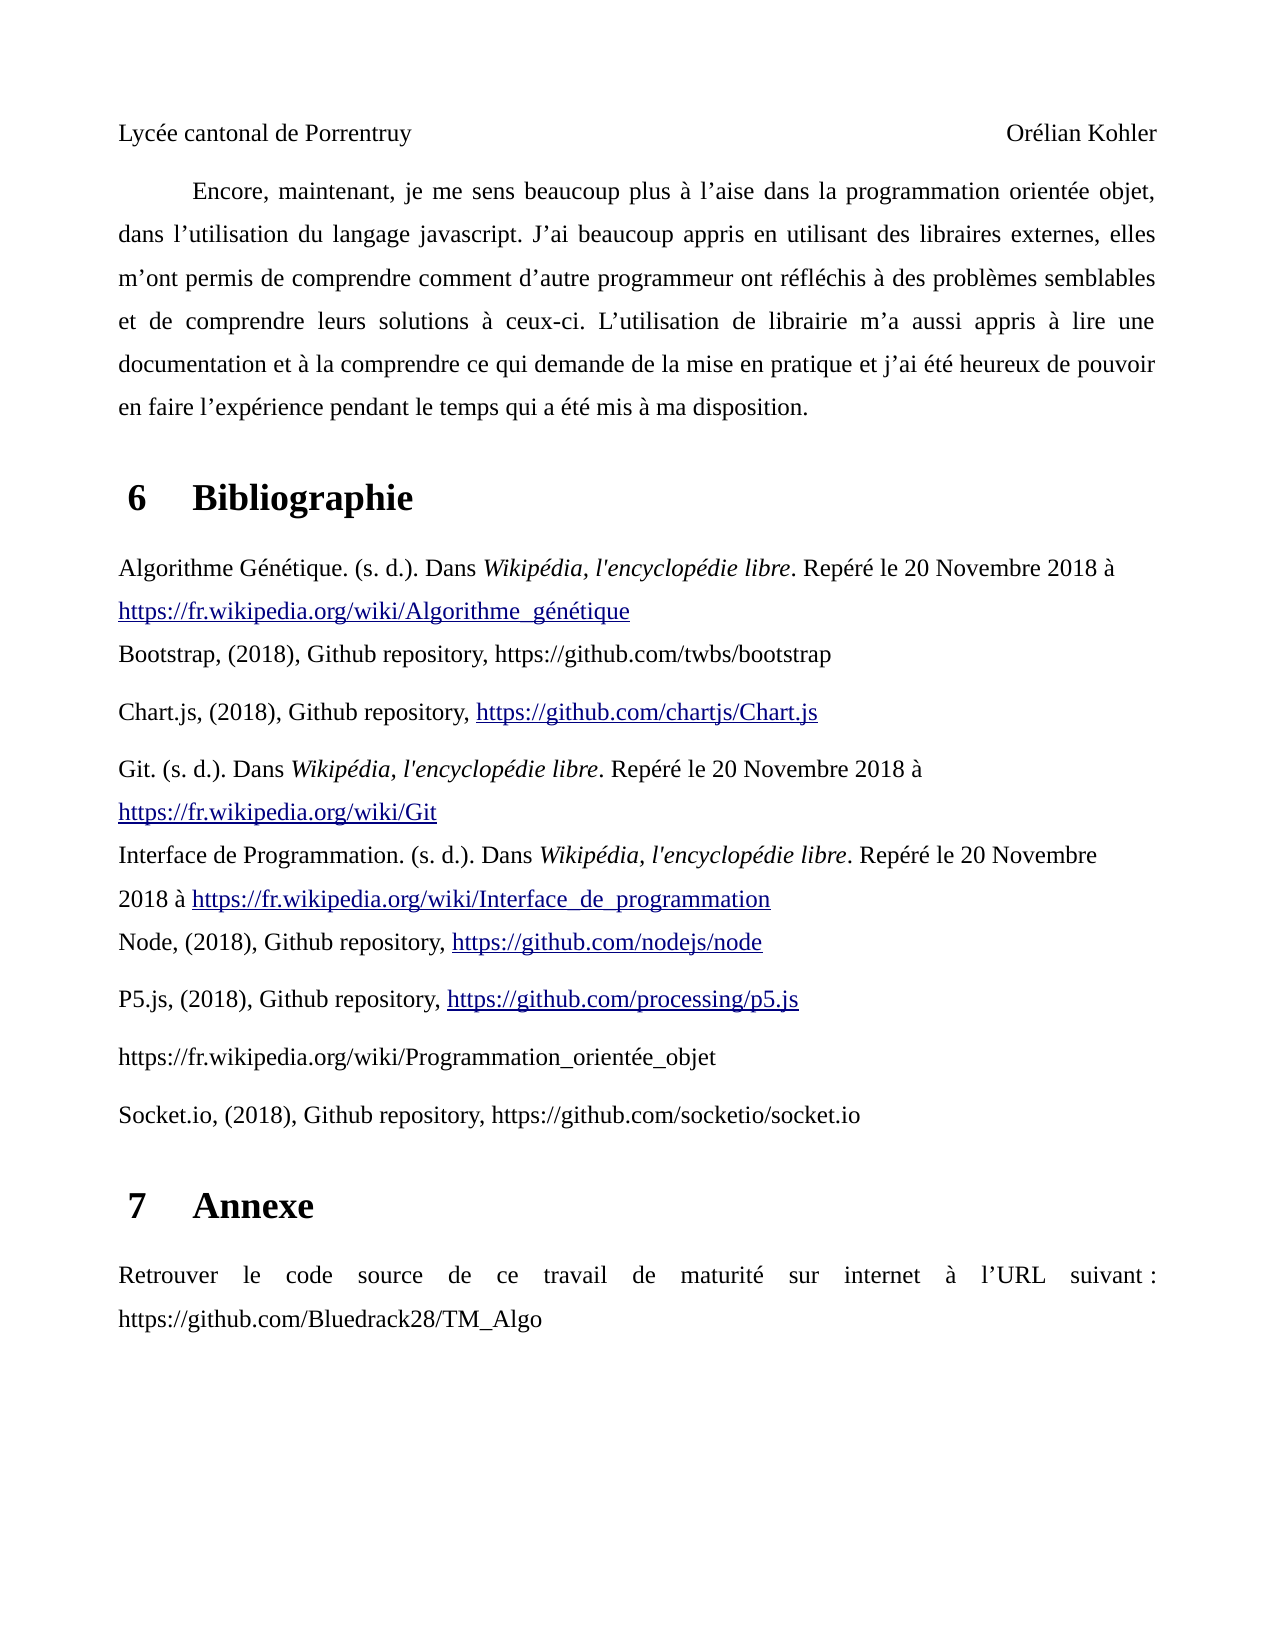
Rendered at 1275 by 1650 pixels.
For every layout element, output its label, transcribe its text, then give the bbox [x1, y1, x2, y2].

text https://fr.wikipedia.org/wiki/Programmation_orientée_objet [118, 1042, 1157, 1071]
text Retrouver le code source de ce travail de maturité sur internet à l’URL suivant : https://github.com/Bluedrack28/TM_Algo [118, 1261, 1157, 1332]
subtitle Bibliographie [118, 475, 1157, 518]
text Node, (2018), Github repository, https://github.com/nodejs/node [118, 927, 1157, 956]
text Bootstrap, (2018), Github repository, https://github.com/twbs/bootstrap [118, 639, 1157, 668]
text Algorithme Génétique. (s. d.). Dans Wikipédia, l'encyclopédie libre. Repéré le 20 Novembre 2018 à https://fr.wikipedia.org/wiki/Algorithme_génétique [118, 553, 1157, 624]
text Git. (s. d.). Dans Wikipédia, l'encyclopédie libre. Repéré le 20 Novembre 2018 à https://fr.wikipedia.org/wiki/Git [118, 754, 1157, 826]
text Interface de Programmation. (s. d.). Dans Wikipédia, l'encyclopédie libre. Repéré le 20 Novembre 2018 à https://fr.wikipedia.org/wiki/Interface_de_programmation [118, 841, 1157, 912]
text P5.js, (2018), Github repository, https://github.com/processing/p5.js [118, 984, 1157, 1013]
text Encore, maintenant, je me sens beaucoup plus à l’aise dans la programmation orientée objet, dans l’utilisation du langage javascript. J’ai beaucoup appris en utilisant des libraires externes, elles m’ont permis de comprendre comment d’autre programmeur ont réfléchis à des problèmes semblables et de comprendre leurs solutions à ceux-ci. L’utilisation de librairie m’a aussi appris à lire une documentation et à la comprendre ce qui demande de la mise en pratique et j’ai été heureux de pouvoir en faire l’expérience pendant le temps qui a été mis à ma disposition. [118, 176, 1157, 421]
text Socket.io, (2018), Github repository, https://github.com/socketio/socket.io [118, 1100, 1157, 1129]
text Chart.js, (2018), Github repository, https://github.com/chartjs/Chart.js [118, 697, 1157, 725]
subtitle Annexe [118, 1183, 1157, 1226]
